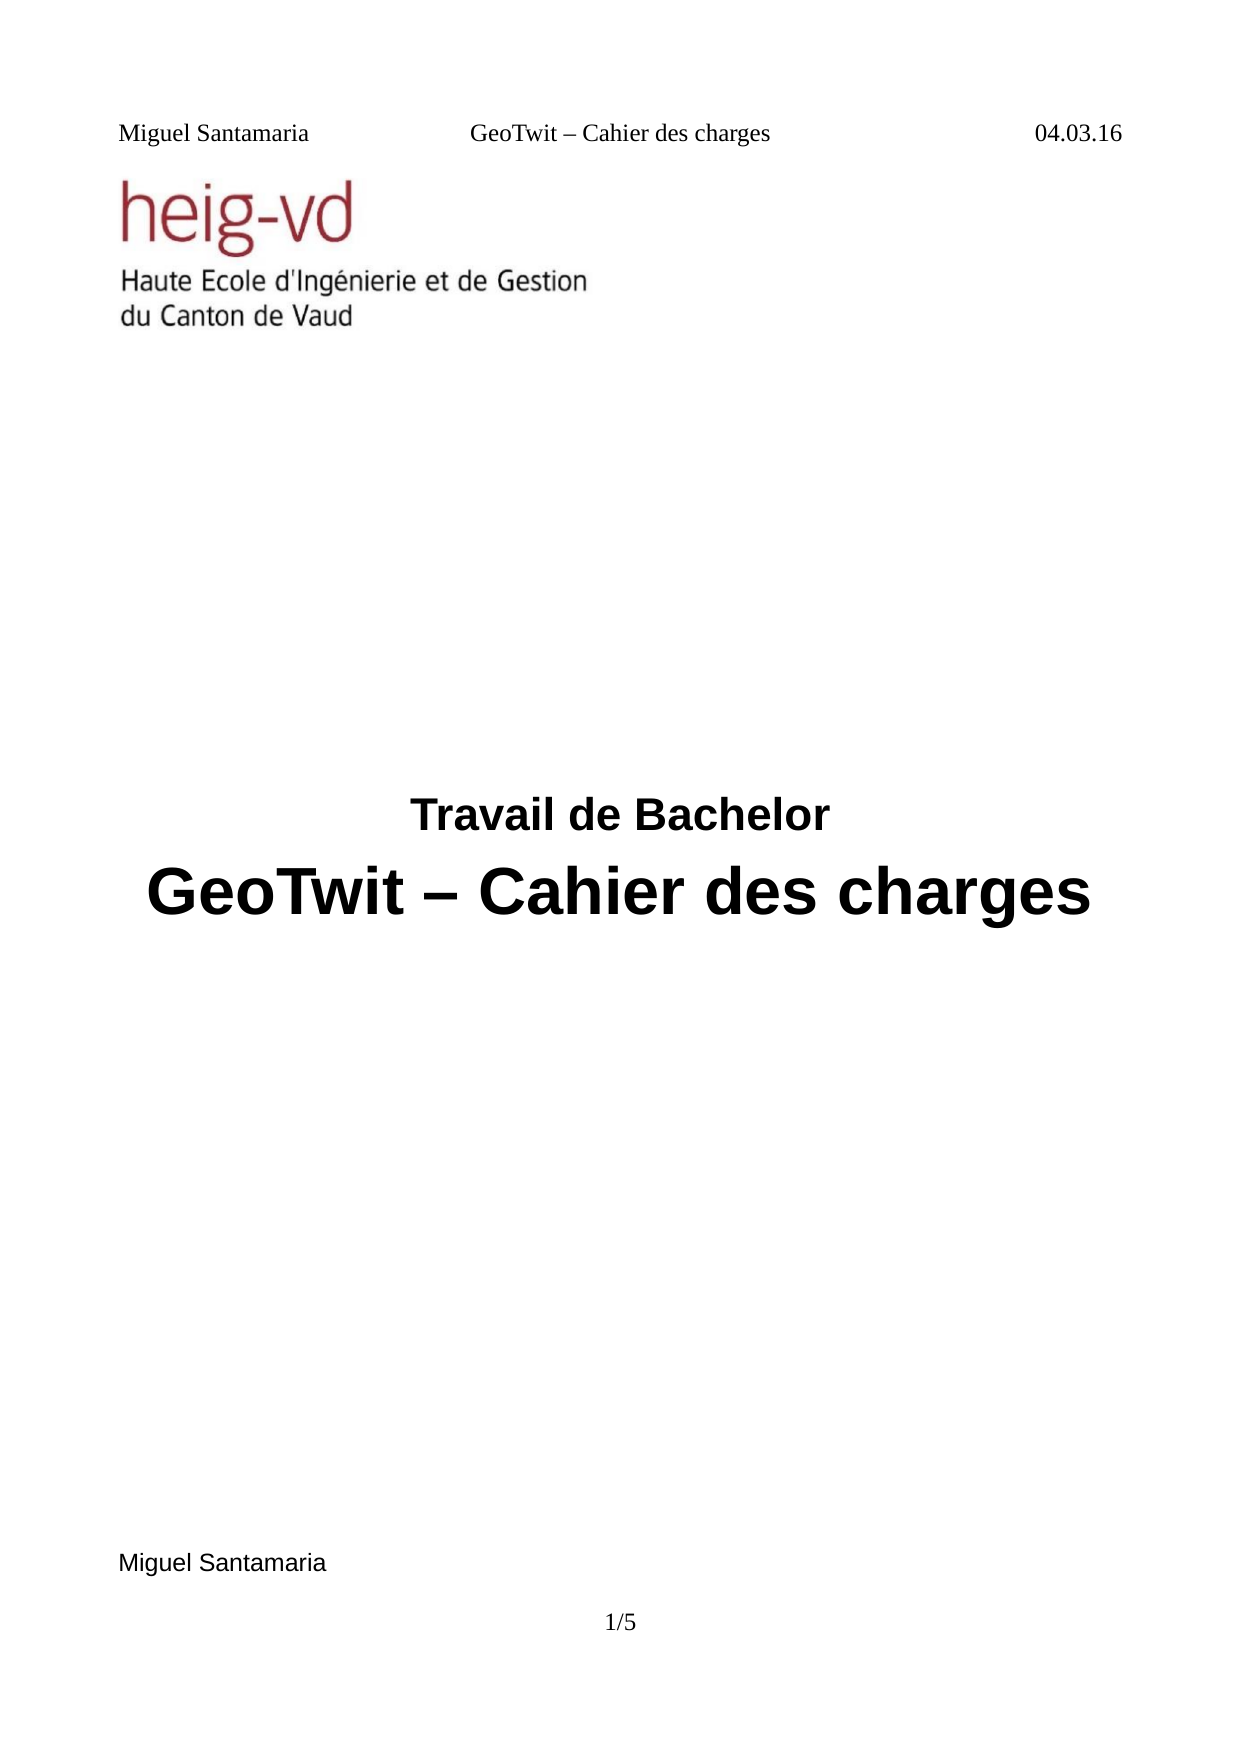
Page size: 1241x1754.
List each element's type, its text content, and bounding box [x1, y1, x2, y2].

text GeoTwit – Cahier des charges [118, 852, 1122, 929]
picture [118, 176, 593, 331]
text Miguel Santamaria [118, 1548, 1122, 1576]
title Travail de Bachelor [118, 787, 1122, 840]
